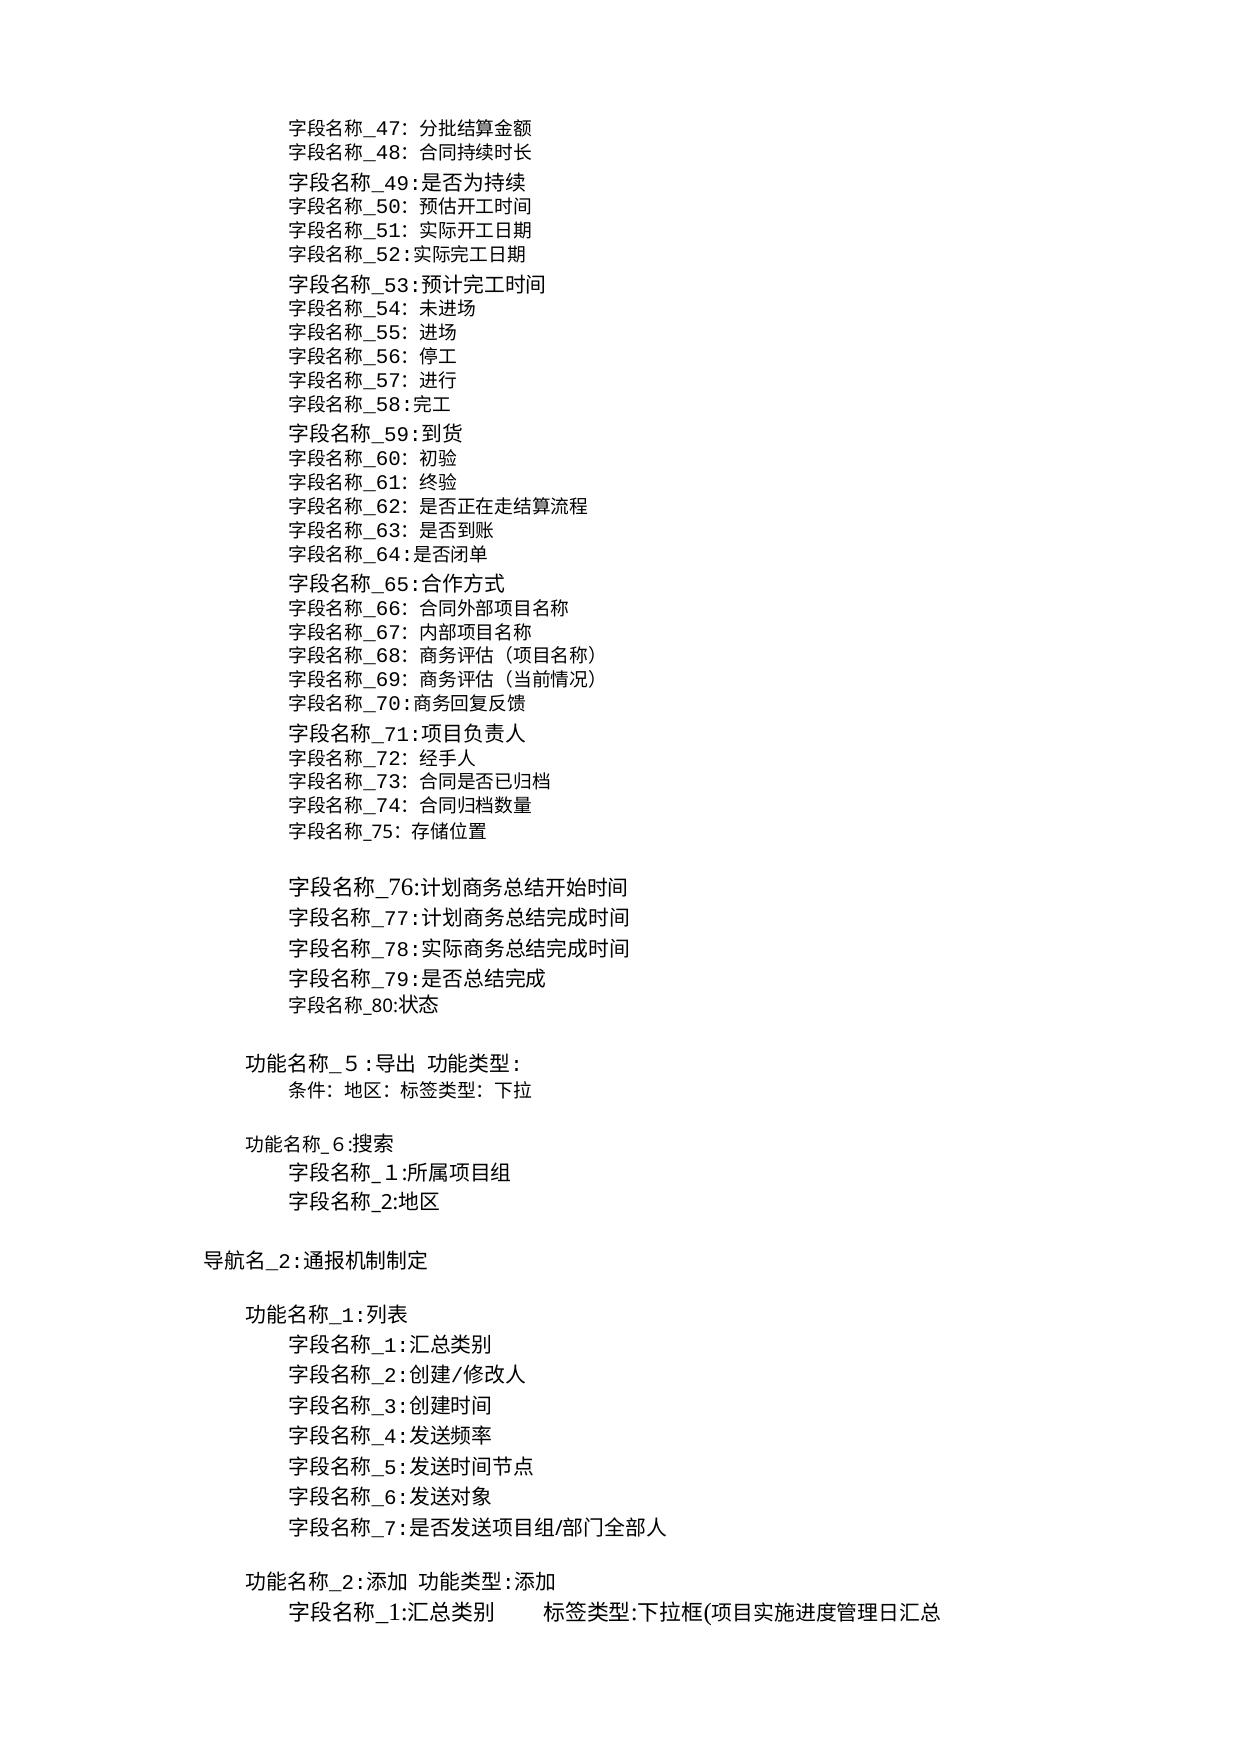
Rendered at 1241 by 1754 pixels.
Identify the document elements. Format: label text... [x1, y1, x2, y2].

text 功能名称_６:搜索 [118, 1131, 1122, 1157]
text 字段名称_55：进场 [118, 322, 1122, 346]
text 功能名称_2:添加 功能类型:添加 [118, 1565, 1122, 1595]
text 字段名称_61：终验 [118, 472, 1122, 496]
text 字段名称_7:是否发送项目组/部门全部人 [118, 1511, 1122, 1541]
text 字段名称_6:发送对象 [118, 1480, 1122, 1511]
text 字段名称_62：是否正在走结算流程 [118, 496, 1122, 519]
text 字段名称_52:实际完工日期 [118, 244, 1122, 268]
text 条件：地区：标签类型：下拉 [118, 1077, 1122, 1103]
text 字段名称_56：停工 [118, 346, 1122, 370]
text 字段名称_72：经手人 [118, 747, 1122, 771]
text 字段名称_47：分批结算金额 [118, 118, 1122, 142]
text 字段名称_77:计划商务总结完成时间 [118, 902, 1122, 932]
text 字段名称_68：商务评估（项目名称） [118, 645, 1122, 669]
text 字段名称_67：内部项目名称 [118, 621, 1122, 645]
text 字段名称_59:到货 [118, 417, 1122, 448]
text 字段名称_80:状态 [118, 993, 1122, 1018]
text 字段名称_75：存储位置 [118, 819, 1122, 844]
text 字段名称_65:合作方式 [118, 567, 1122, 598]
text 字段名称_1:汇总类别 标签类型:下拉框(项目实施进度管理日汇总 [118, 1595, 1122, 1627]
text 字段名称_76:计划商务总结开始时间 [118, 870, 1122, 902]
text 字段名称_64:是否闭单 [118, 543, 1122, 567]
text 字段名称_3:创建时间 [118, 1389, 1122, 1419]
text 字段名称_54：未进场 [118, 298, 1122, 322]
text 字段名称_4:发送频率 [118, 1419, 1122, 1450]
text 字段名称_2:地区 [118, 1187, 1122, 1215]
text 字段名称_60：初验 [118, 448, 1122, 472]
text 功能名称_５:导出 功能类型: [118, 1047, 1122, 1077]
text 字段名称_50：预估开工时间 [118, 196, 1122, 220]
text 字段名称_2:创建/修改人 [118, 1359, 1122, 1389]
text 字段名称_78:实际商务总结完成时间 [118, 932, 1122, 962]
text 字段名称_53:预计完工时间 [118, 268, 1122, 298]
text 字段名称_73：合同是否已归档 [118, 771, 1122, 795]
text 功能名称_1:列表 [118, 1298, 1122, 1328]
text 字段名称_57：进行 [118, 370, 1122, 394]
text 字段名称_5:发送时间节点 [118, 1450, 1122, 1480]
text 字段名称_71:项目负责人 [118, 717, 1122, 747]
text 字段名称_63：是否到账 [118, 519, 1122, 543]
text 字段名称_69：商务评估（当前情况） [118, 669, 1122, 693]
text 导航名_2:通报机制制定 [118, 1244, 1122, 1274]
text 字段名称_48：合同持续时长 [118, 142, 1122, 166]
text 字段名称_74：合同归档数量 [118, 795, 1122, 819]
text 字段名称_58:完工 [118, 394, 1122, 417]
text 字段名称_66：合同外部项目名称 [118, 598, 1122, 621]
text 字段名称_49:是否为持续 [118, 166, 1122, 196]
text 字段名称_1:汇总类别 [118, 1328, 1122, 1359]
text 字段名称_79:是否总结完成 [118, 962, 1122, 993]
text 字段名称_70:商务回复反馈 [118, 693, 1122, 717]
text 字段名称_１:所属项目组 [118, 1157, 1122, 1187]
text 字段名称_51：实际开工日期 [118, 220, 1122, 244]
